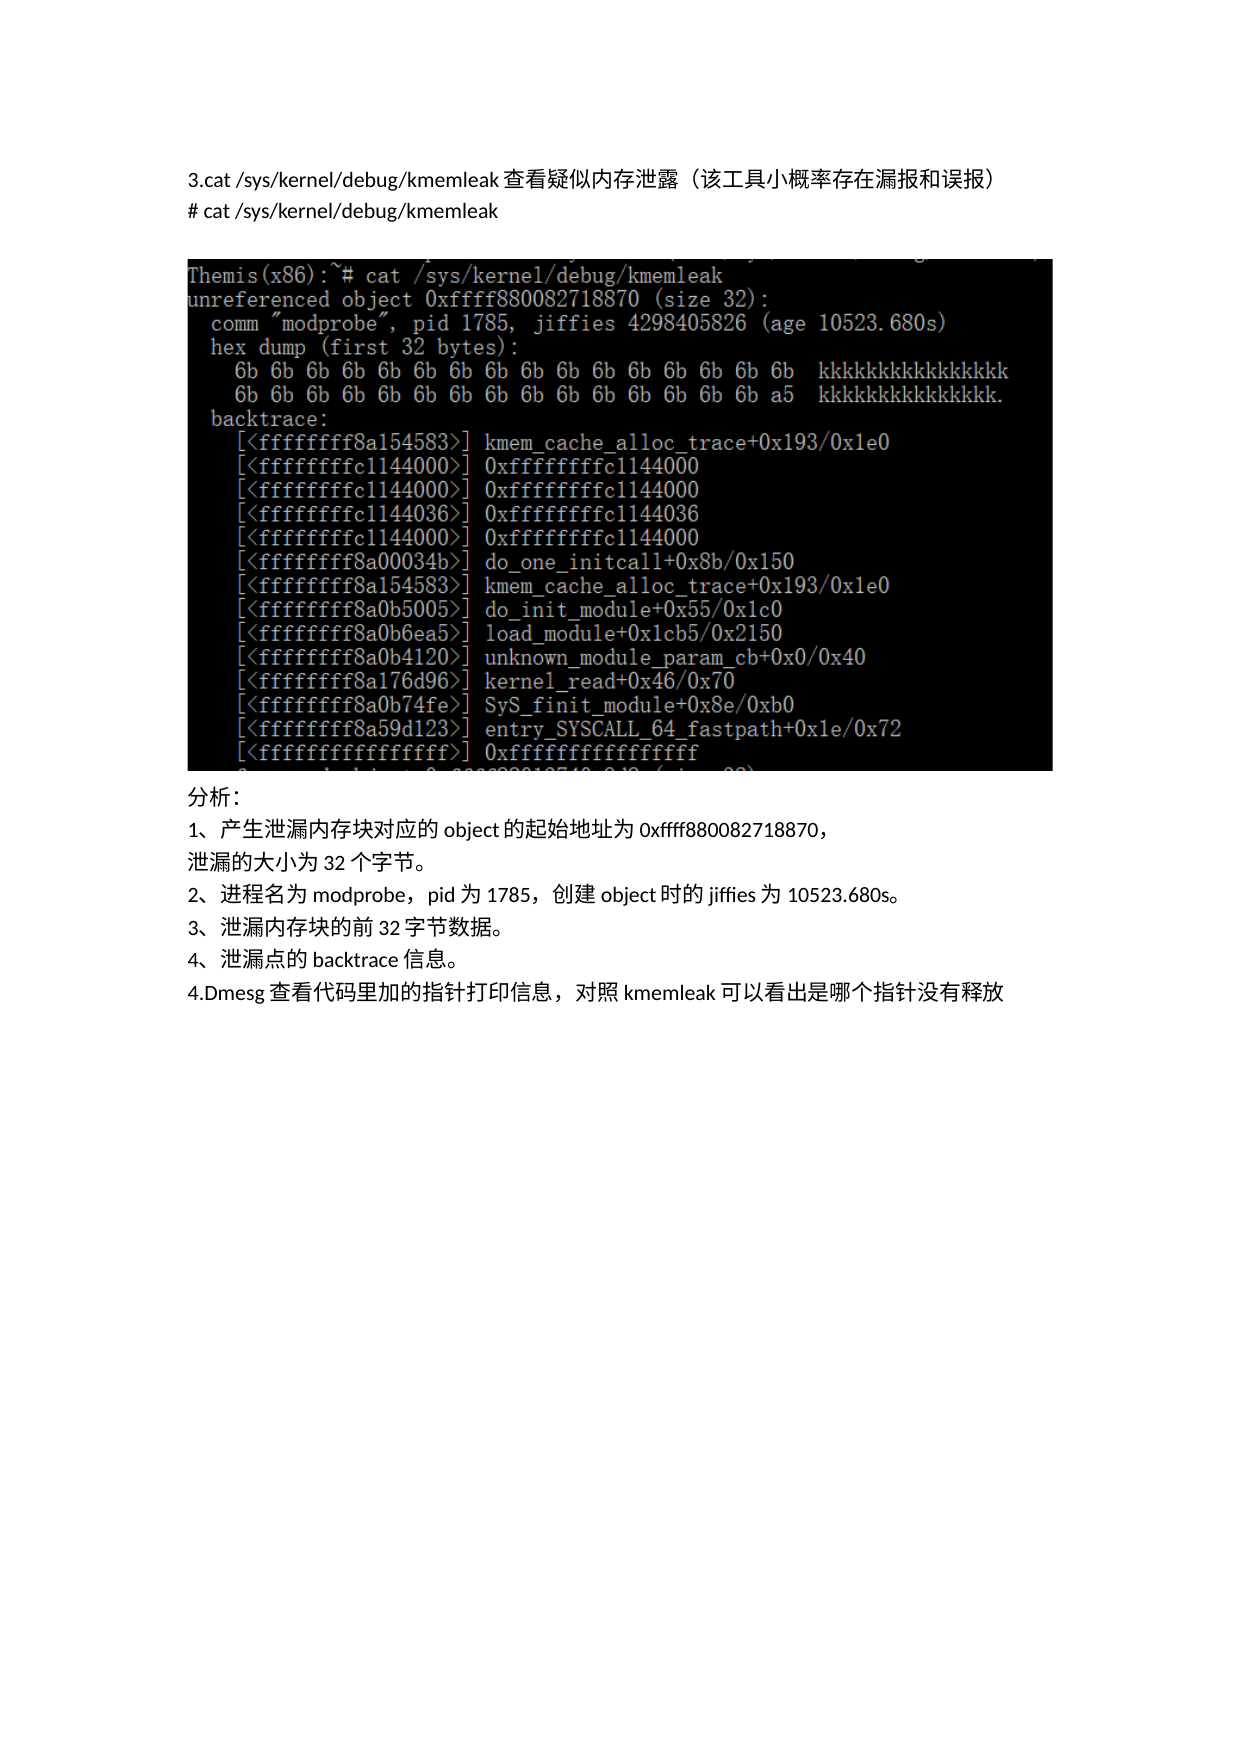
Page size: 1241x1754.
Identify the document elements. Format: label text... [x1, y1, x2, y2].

text # cat /sys/kernel/debug/kmemleak [187, 194, 1053, 227]
text 3、泄漏内存块的前32字节数据。 [187, 909, 1053, 942]
picture [187, 259, 1053, 771]
text 3.cat /sys/kernel/debug/kmemleak查看疑似内存泄露（该工具小概率存在漏报和误报） [187, 162, 1053, 194]
text 4、泄漏点的backtrace信息。 [187, 942, 1053, 974]
text 4.Dmesg查看代码里加的指针打印信息，对照kmemleak可以看出是哪个指针没有释放 [187, 974, 1053, 1007]
text 分析： [187, 779, 1053, 812]
text 2、进程名为modprobe，pid为1785，创建object时的jiffies为10523.680s。 [187, 877, 1053, 909]
text 泄漏的大小为32个字节。 [187, 844, 1053, 877]
text 1、产生泄漏内存块对应的object的起始地址为0xffff880082718870， [187, 812, 1053, 844]
